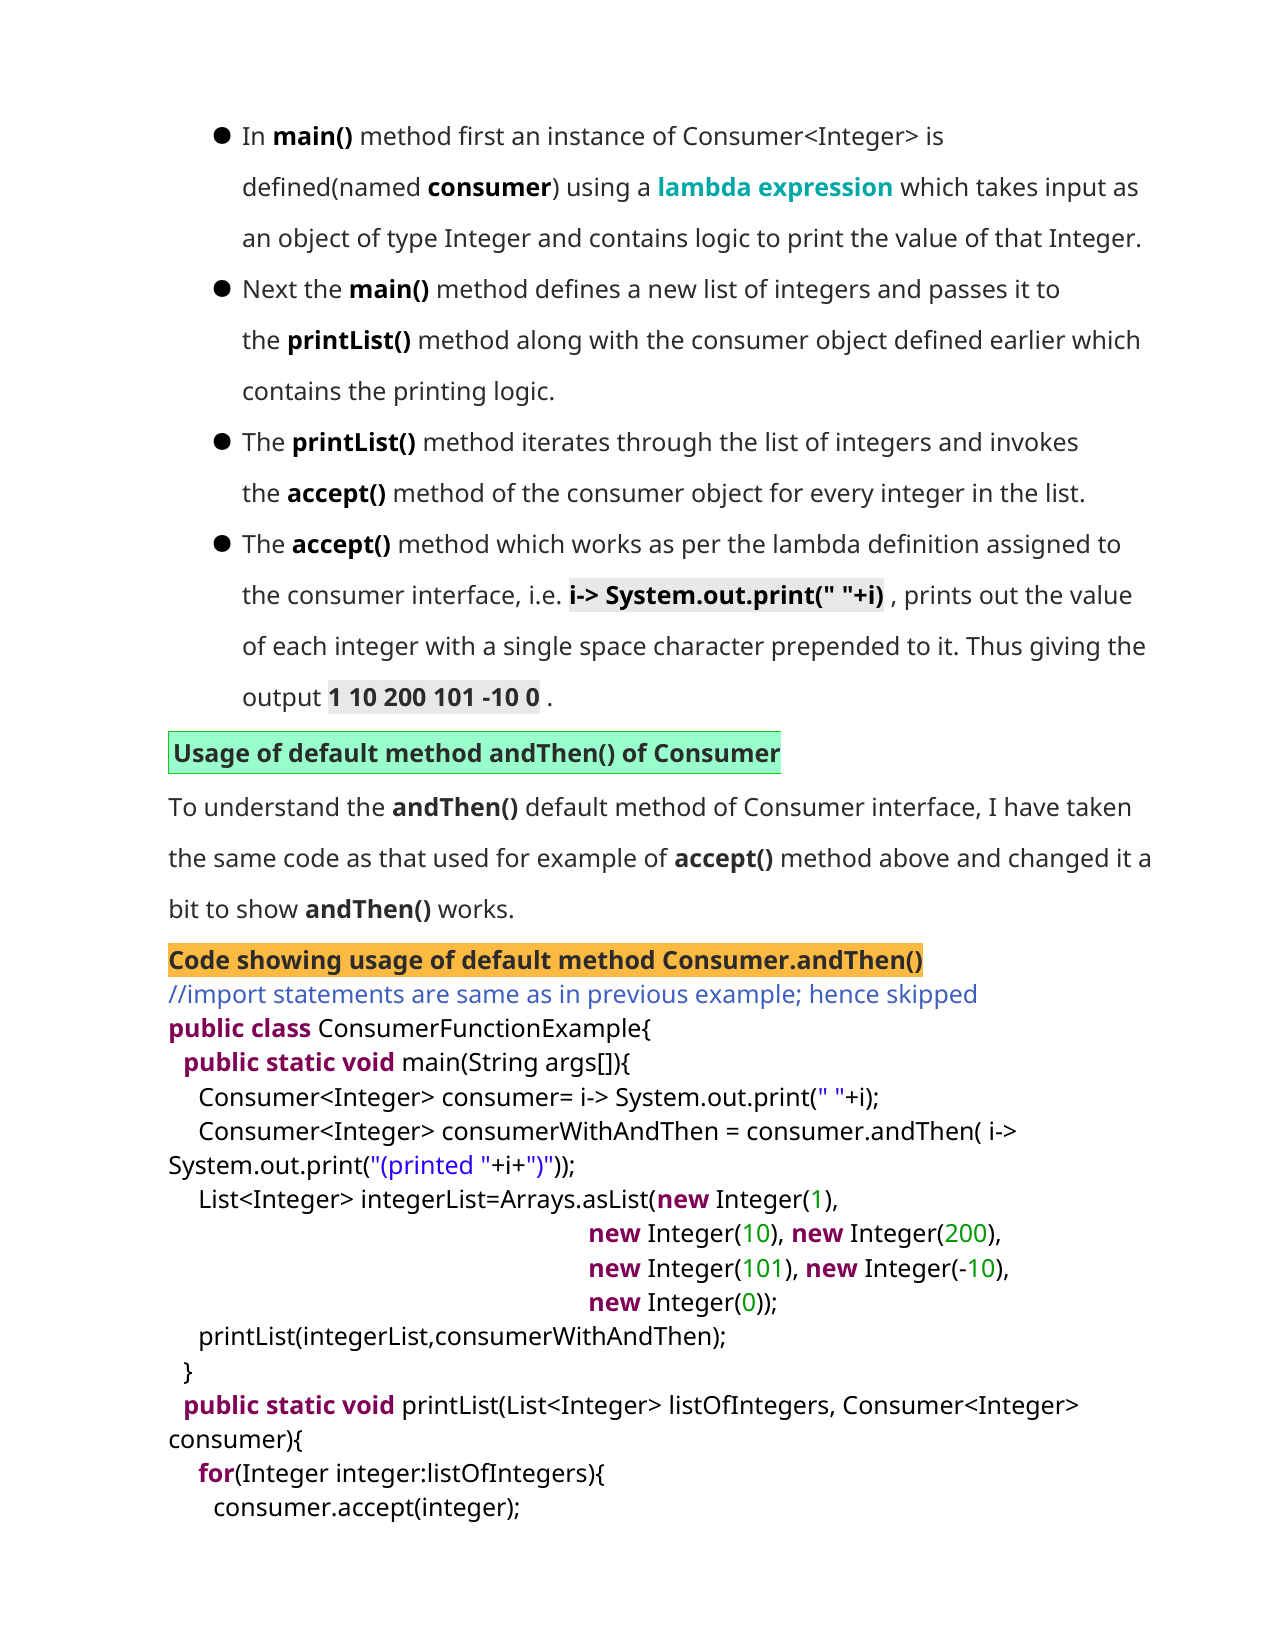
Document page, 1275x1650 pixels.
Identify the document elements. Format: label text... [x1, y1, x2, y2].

list The printList() method iterates through the list of integers and invokes the accept() method of the consumer object for every integer in the list. [212, 424, 1155, 509]
list Next the main() method defines a new list of integers and passes it to the printList() method along with the consumer object defined earlier which contains the printing logic. [212, 271, 1155, 407]
list The accept() method which works as per the lambda definition assigned to the consumer interface, i.e. i-> System.out.print(" "+i) , prints out the value of each integer with a single space character prepended to it. Thus giving the output 1 10 200 101 -10 0 . [212, 526, 1155, 714]
text Code showing usage of default method Consumer.andThen() [168, 943, 1155, 977]
list In main() method first an instance of Consumer<Integer> is defined(named consumer) using a lambda expression which takes input as an object of type Integer and contains logic to print the value of that Integer. [212, 118, 1155, 254]
table_header //import statements are same as in previous example; hence skipped public class ConsumerFunctionExample{ public static void main(String args[]){ Consumer<Integer> consumer= i-> System.out.print(" "+i); Consumer<Integer> consumerWithAndThen = consumer.andThen( i-> System.out.print("(printed "+i+")")); List<Integer> integerList=Arrays.asList(new Integer(1), new Integer(10), new Integer(200), new Integer(101), new Integer(-10), new Integer(0)); printList(integerList,consumerWithAndThen); } public static void printList(List<Integer> listOfIntegers, Consumer<Integer> consumer){ for(Integer integer:listOfIntegers){ consumer.accept(integer); [168, 977, 1155, 1524]
text Usage of default method andThen() of Consumer To understand the andThen() default method of Consumer interface, I have taken the same code as that used for example of accept() method above and changed it a bit to show andThen() works. [168, 731, 1155, 926]
